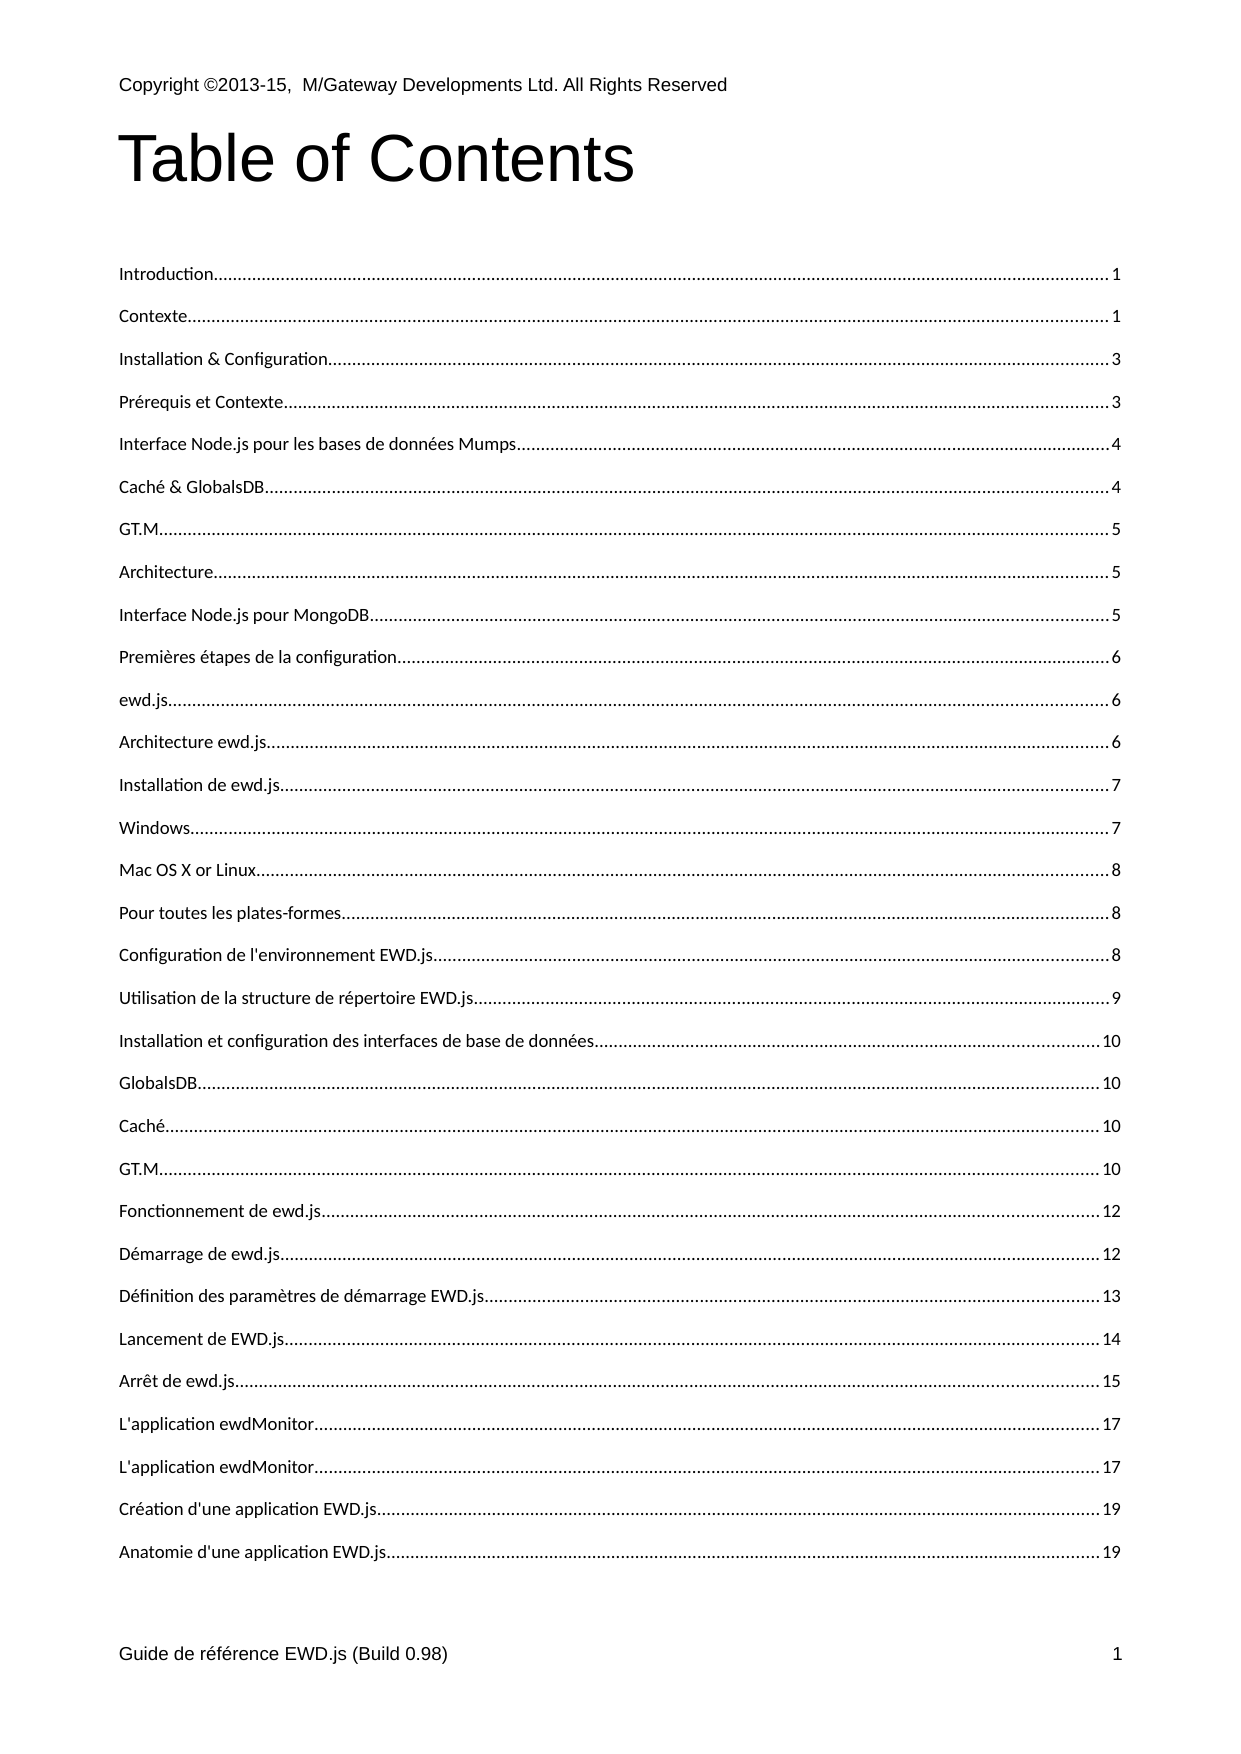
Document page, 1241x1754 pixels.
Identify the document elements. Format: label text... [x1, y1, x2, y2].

text Prérequis et Contexte 3 [119, 390, 1121, 413]
text Lancement de EWD.js 14 [119, 1327, 1121, 1350]
text Création d'une application EWD.js 19 [119, 1497, 1121, 1520]
text Utilisation de la structure de répertoire EWD.js 9 [119, 986, 1121, 1009]
text Table of Contents [117, 119, 1122, 196]
text Pour toutes les plates-formes 8 [119, 901, 1121, 924]
text Architecture ewd.js 6 [119, 731, 1121, 753]
text Caché 10 [119, 1114, 1121, 1137]
text Interface Node.js pour les bases de données Mumps 4 [119, 432, 1121, 455]
text GT.M 5 [119, 518, 1121, 541]
text Premières étapes de la configuration 6 [119, 645, 1121, 668]
text GlobalsDB 10 [119, 1071, 1121, 1094]
text Windows 7 [119, 816, 1121, 839]
text Anatomie d'une application EWD.js 19 [119, 1540, 1121, 1563]
text L'application ewdMonitor 17 [119, 1412, 1121, 1435]
text Fonctionnement de ewd.js 12 [119, 1199, 1121, 1222]
text Mac OS X or Linux 8 [119, 858, 1121, 881]
text Démarrage de ewd.js 12 [119, 1242, 1121, 1265]
text Définition des paramètres de démarrage EWD.js 13 [119, 1284, 1121, 1307]
text Arrêt de ewd.js 15 [119, 1370, 1121, 1393]
text Installation de ewd.js 7 [119, 773, 1121, 796]
text Installation & Configuration 3 [119, 347, 1121, 370]
text Configuration de l'environnement EWD.js 8 [119, 944, 1121, 967]
text L'application ewdMonitor 17 [119, 1455, 1121, 1478]
text Interface Node.js pour MongoDB 5 [119, 603, 1121, 626]
text Introduction 1 [119, 262, 1121, 285]
text Installation et configuration des interfaces de base de données 10 [119, 1029, 1121, 1052]
text ewd.js 6 [119, 688, 1121, 711]
text Architecture 5 [119, 560, 1121, 583]
text GT.M 10 [119, 1157, 1121, 1179]
text Contexte 1 [119, 304, 1121, 327]
text Caché & GlobalsDB 4 [119, 475, 1121, 498]
